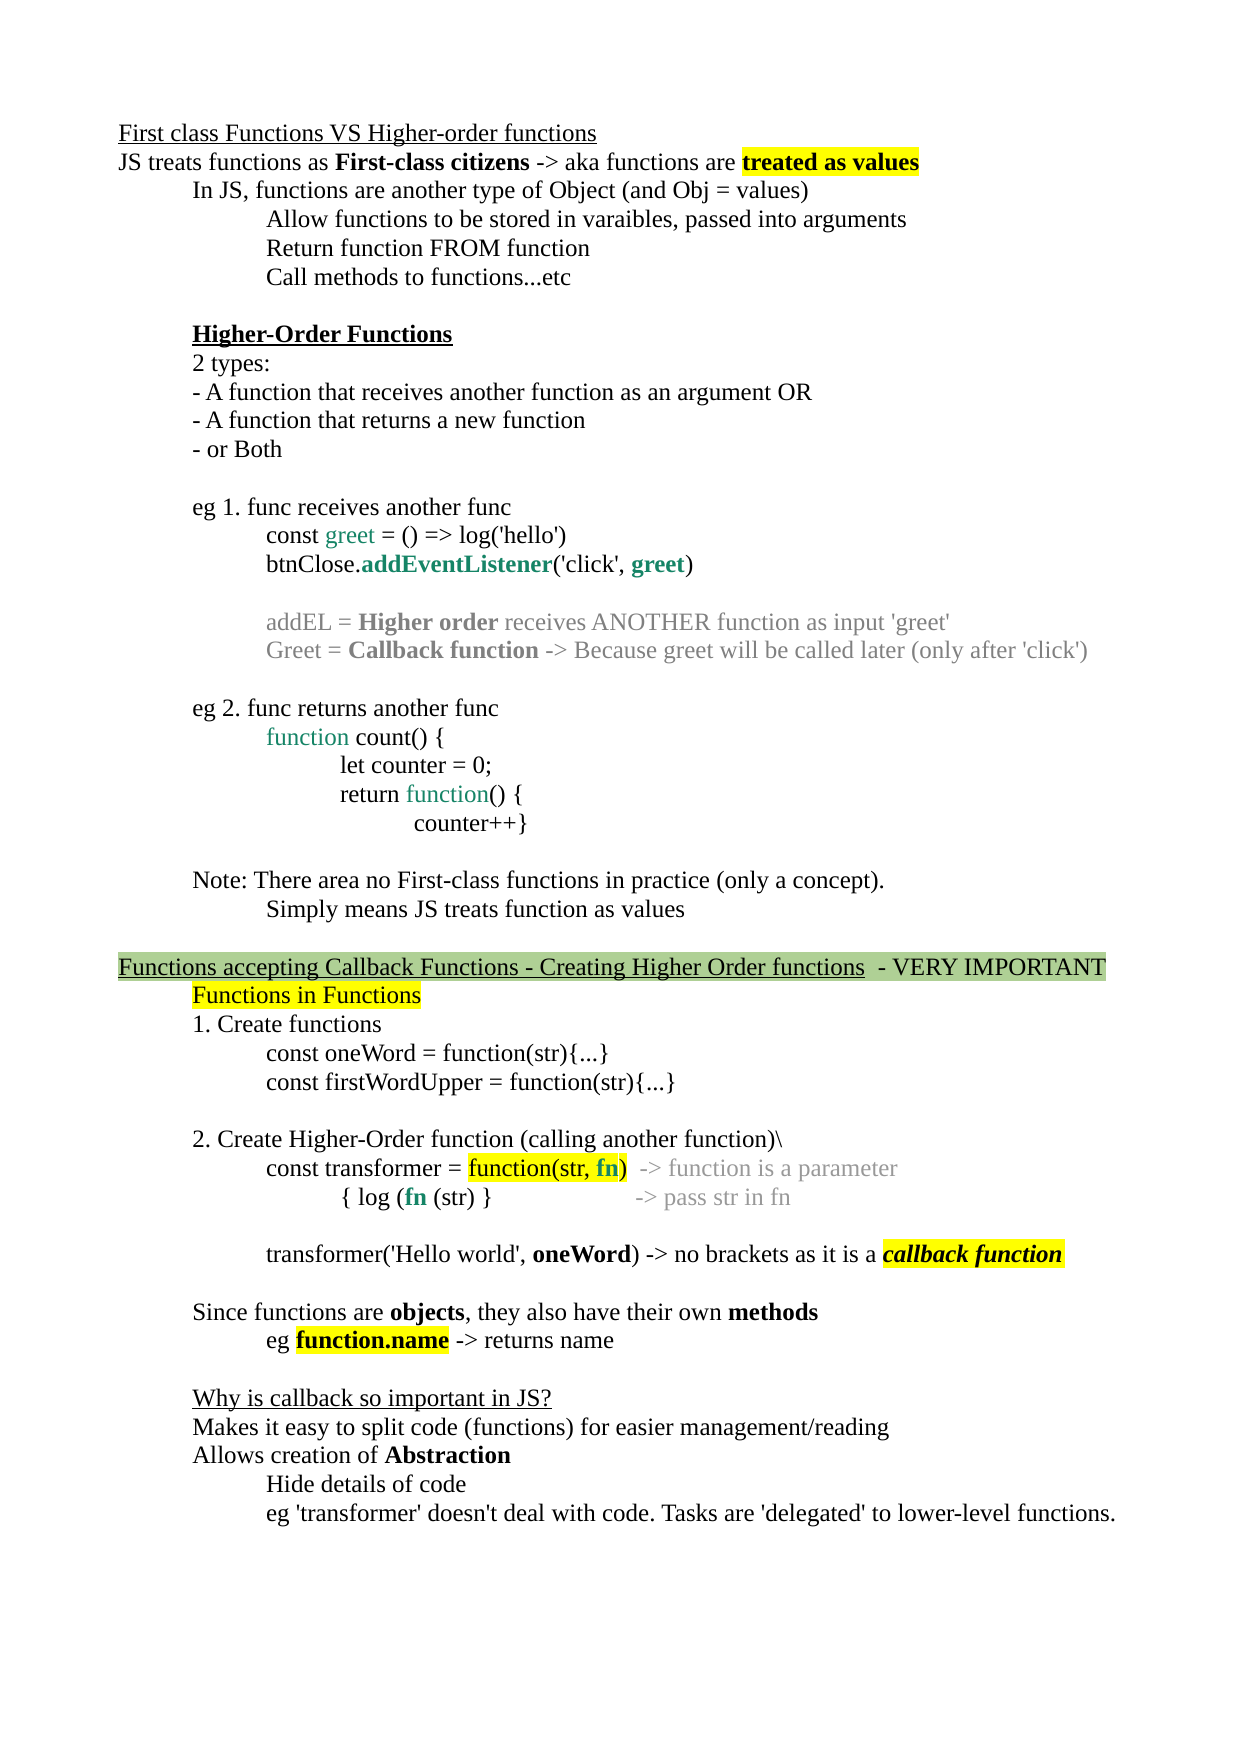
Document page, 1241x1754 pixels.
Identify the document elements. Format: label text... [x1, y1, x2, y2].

text const firstWordUpper = function(str){...} [118, 1067, 1122, 1096]
text const oneWord = function(str){...} [118, 1038, 1122, 1067]
text eg 'transformer' doesn't deal with code. Tasks are 'delegated' to lower-level functions. [118, 1498, 1122, 1527]
text Call methods to functions...etc [118, 262, 1122, 291]
text Functions in Functions [118, 981, 1122, 1009]
text JS treats functions as First-class citizens -> aka functions are treated as values [118, 147, 1122, 176]
text function count() { [118, 722, 1122, 751]
text In JS, functions are another type of Object (and Obj = values) [118, 176, 1122, 204]
text First class Functions VS Higher-order functions [118, 118, 1122, 147]
text Makes it easy to split code (functions) for easier management/reading [118, 1412, 1122, 1441]
text const transformer = function(str, fn) -> function is a parameter [118, 1153, 1122, 1182]
text Note: There area no First-class functions in practice (only a concept). [118, 866, 1122, 894]
text eg function.name -> returns name [118, 1326, 1122, 1354]
text 1. Create functions [118, 1009, 1122, 1038]
text Allows creation of Abstraction [118, 1441, 1122, 1469]
text transformer('Hello world', oneWord) -> no brackets as it is a callback function [118, 1239, 1122, 1268]
text - or Both [118, 434, 1122, 463]
text btnClose.addEventListener('click', greet) [118, 549, 1122, 578]
text return function() { [118, 779, 1122, 808]
text 2 types: [118, 348, 1122, 377]
text const greet = () => log('hello') [118, 521, 1122, 549]
text Why is callback so important in JS? [118, 1383, 1122, 1412]
text Return function FROM function [118, 233, 1122, 262]
text Simply means JS treats function as values [118, 894, 1122, 923]
text Functions accepting Callback Functions - Creating Higher Order functions - VERY IMPORTANT [118, 952, 1122, 981]
text - A function that returns a new function [118, 406, 1122, 434]
text counter++} [118, 808, 1122, 837]
text Greet = Callback function -> Because greet will be called later (only after 'click') [118, 636, 1122, 664]
text Since functions are objects, they also have their own methods [118, 1297, 1122, 1326]
text let counter = 0; [118, 751, 1122, 779]
text eg 2. func returns another func [118, 693, 1122, 722]
text Hide details of code [118, 1469, 1122, 1498]
text Higher-Order Functions [118, 319, 1122, 348]
text eg 1. func receives another func [118, 492, 1122, 521]
text Allow functions to be stored in varaibles, passed into arguments [118, 204, 1122, 233]
text 2. Create Higher-Order function (calling another function)\ [118, 1124, 1122, 1153]
text addEL = Higher order receives ANOTHER function as input 'greet' [118, 607, 1122, 636]
text { log (fn (str) } -> pass str in fn [118, 1182, 1122, 1211]
text - A function that receives another function as an argument OR [118, 377, 1122, 406]
